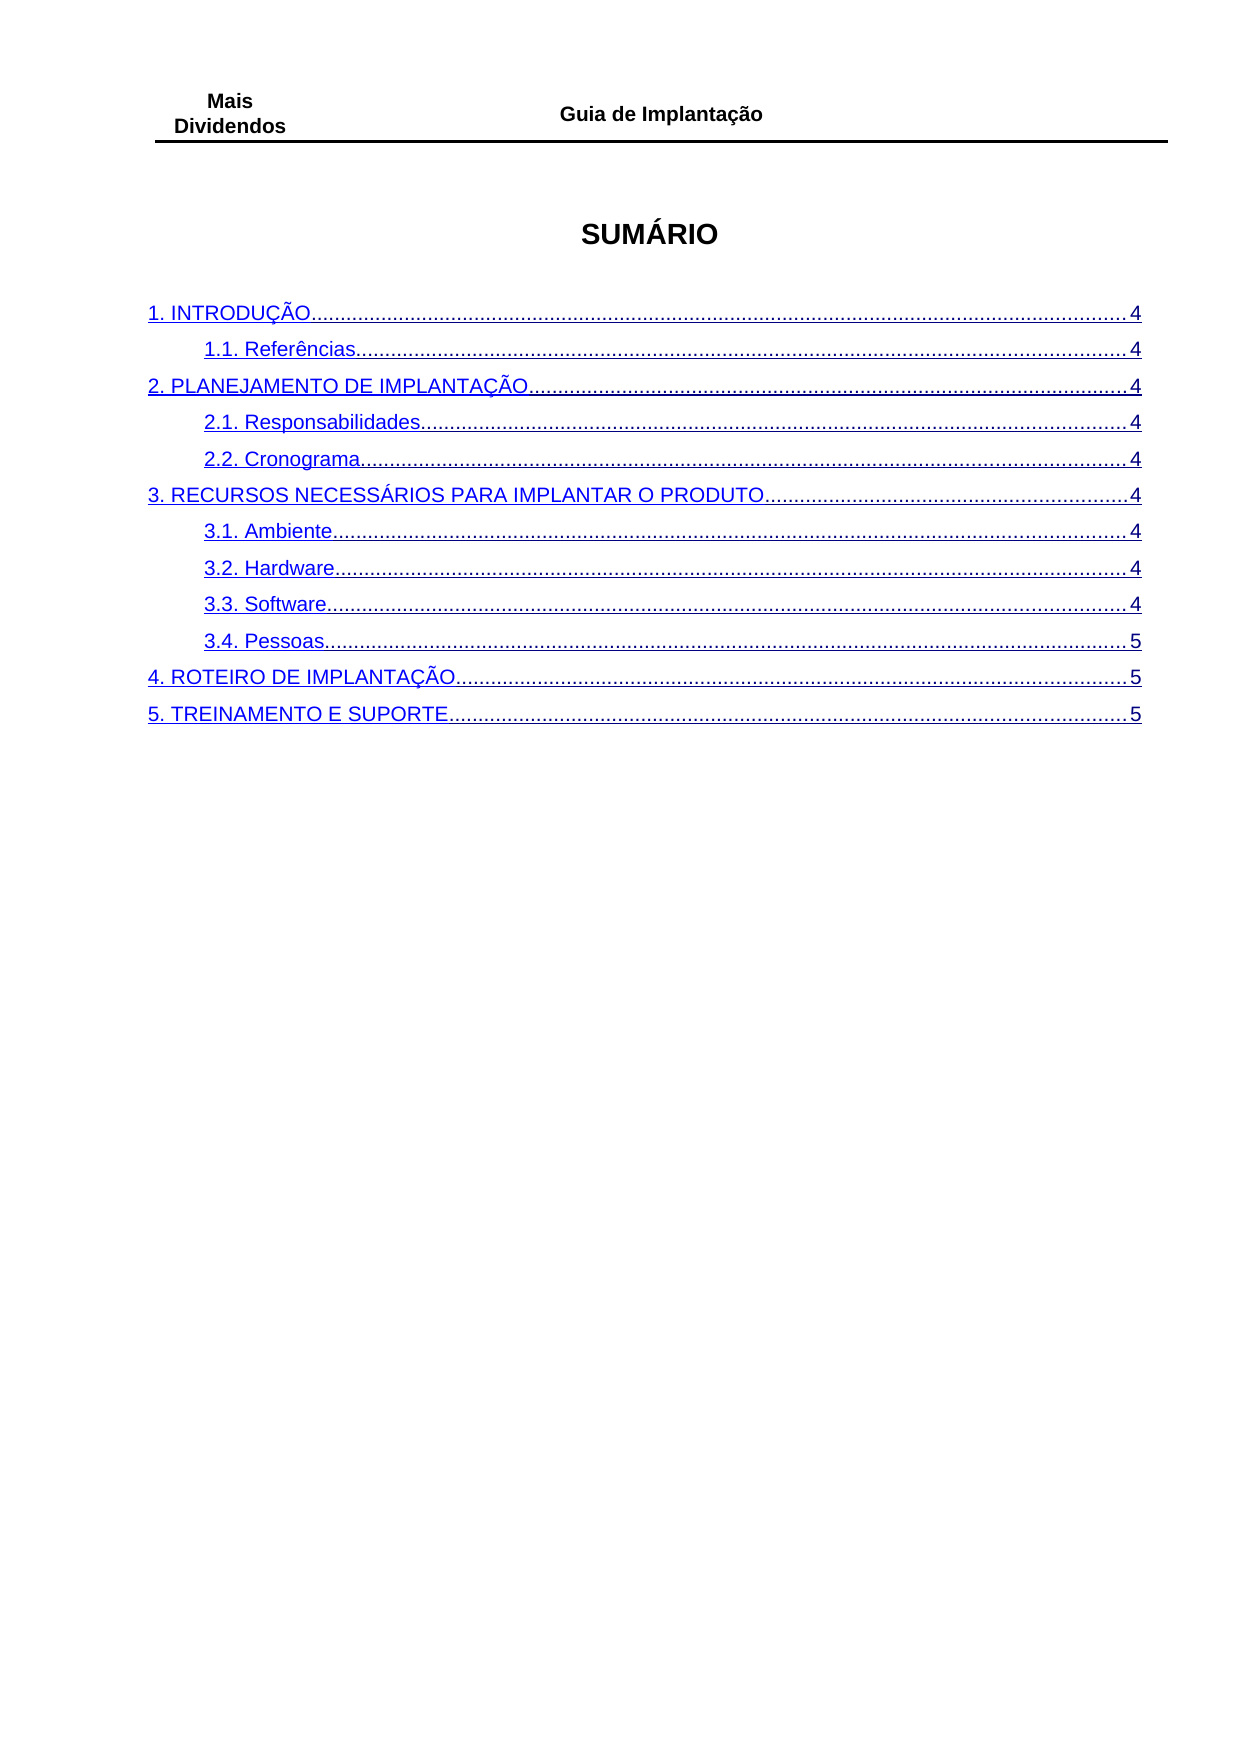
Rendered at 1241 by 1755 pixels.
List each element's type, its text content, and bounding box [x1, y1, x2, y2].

text 3. Recursos NECESSÁRIOS PARA IMPLANTAR O PRODUTO 4 [148, 483, 1152, 507]
text 5. Treinamento e suporte 5 [148, 702, 1152, 726]
text 4. ROTEIRO DE implantação 5 [148, 665, 1152, 689]
text 3.4. Pessoas 5 [204, 629, 1152, 653]
text 1. Introdução 4 [148, 301, 1152, 324]
text 2.1. Responsabilidades 4 [204, 410, 1152, 434]
text 3.3. Software 4 [204, 592, 1152, 616]
text 2. Planejamento de Implantação 4 [148, 373, 1152, 397]
text 3.1. Ambiente 4 [204, 519, 1152, 543]
text 2.2. Cronograma 4 [204, 446, 1152, 470]
text 3.2. Hardware 4 [204, 556, 1152, 580]
text 1.1. Referências 4 [204, 337, 1152, 361]
title SUMÁRIO [148, 217, 1152, 251]
